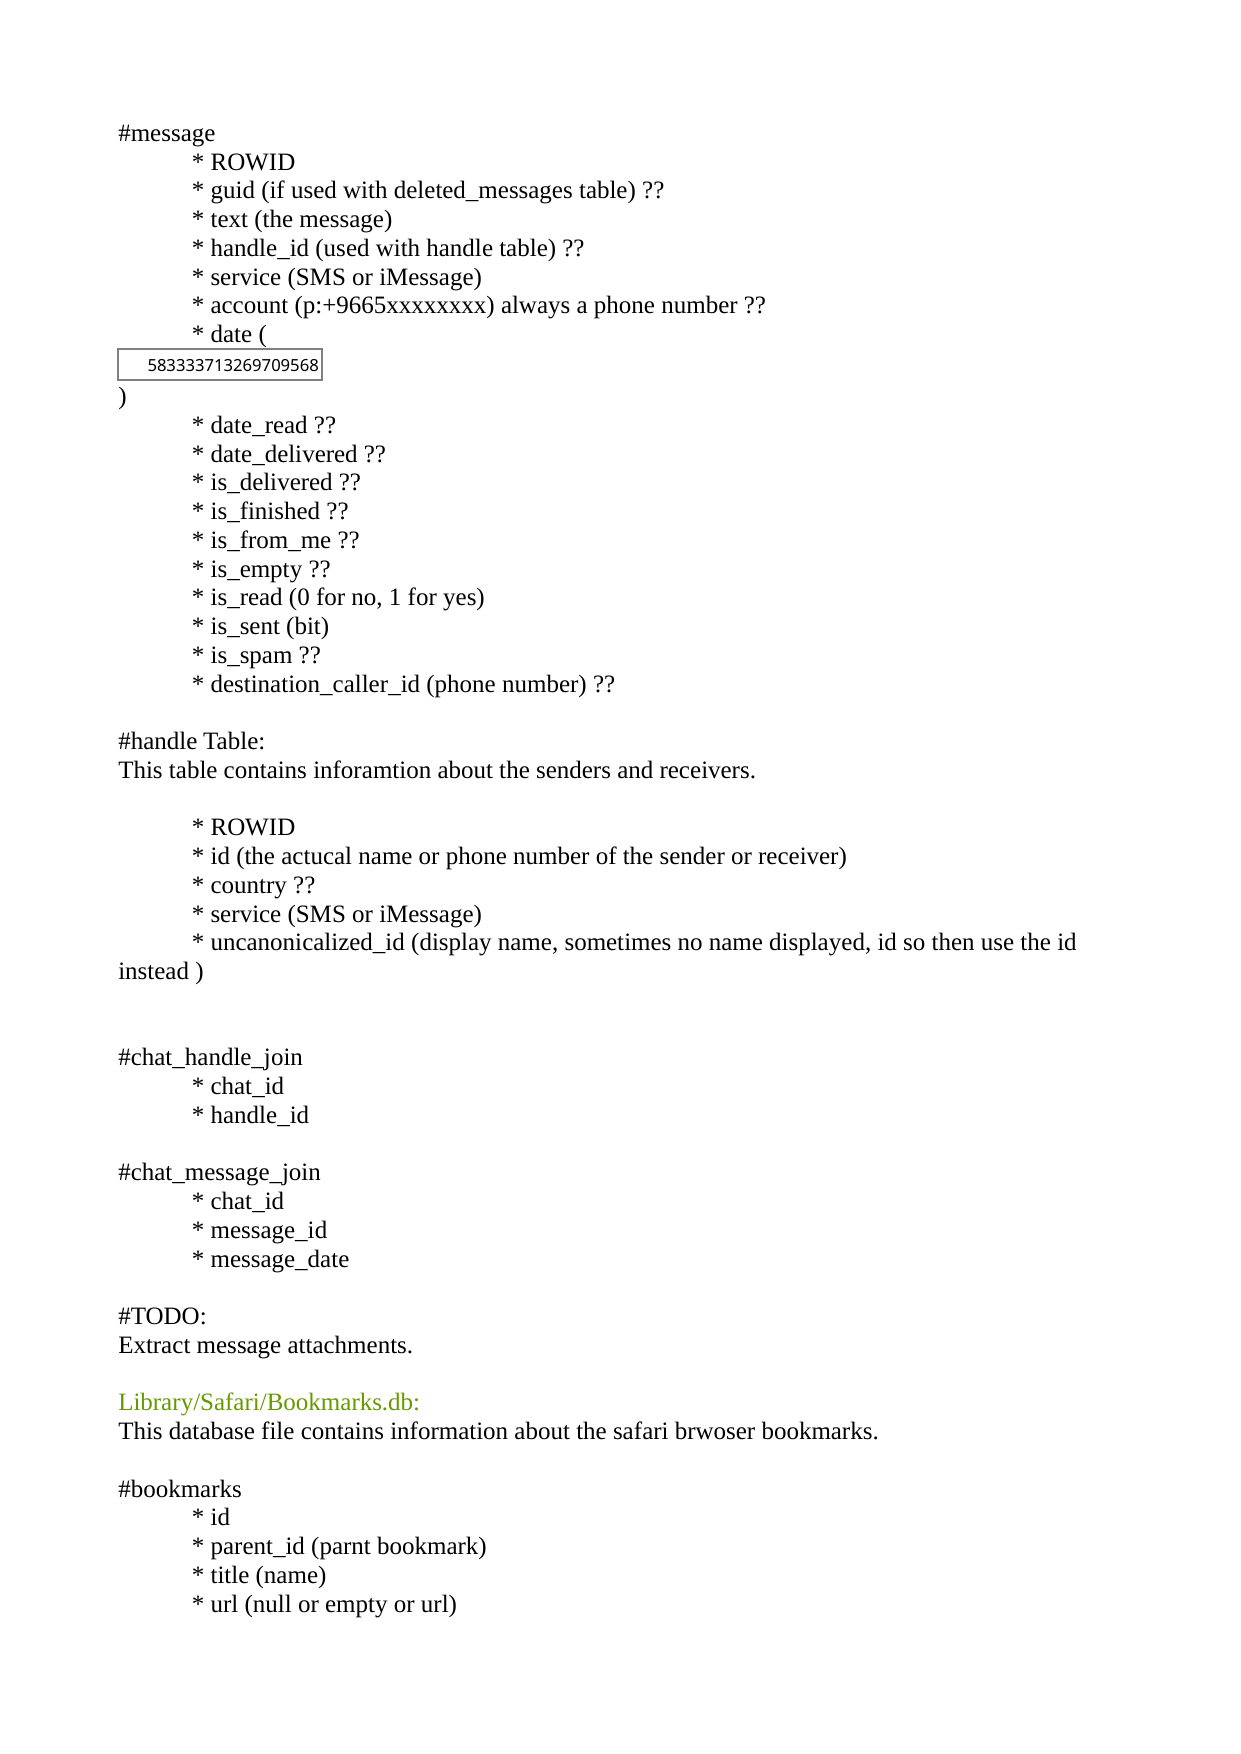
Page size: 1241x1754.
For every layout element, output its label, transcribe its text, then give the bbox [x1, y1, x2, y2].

text * date ( [118, 319, 1122, 348]
text * message_id [118, 1215, 1122, 1244]
text * chat_id [118, 1186, 1122, 1215]
text * url (null or empty or url) [118, 1589, 1122, 1617]
text #handle Table: [118, 726, 1122, 755]
text * destination_caller_id (phone number) ?? [118, 669, 1122, 697]
text * service (SMS or iMessage) [118, 899, 1122, 927]
text * is_spam ?? [118, 640, 1122, 669]
text * id [118, 1502, 1122, 1531]
text * is_delivered ?? [118, 467, 1122, 496]
text * date_read ?? [118, 410, 1122, 439]
text * is_read (0 for no, 1 for yes) [118, 582, 1122, 611]
text * service (SMS or iMessage) [118, 262, 1122, 291]
text * is_sent (bit) [118, 611, 1122, 640]
text Extract message attachments. [118, 1330, 1122, 1359]
text * chat_id [118, 1071, 1122, 1100]
text * handle_id [118, 1100, 1122, 1129]
text * country ?? [118, 870, 1122, 899]
text * is_empty ?? [118, 554, 1122, 582]
text * text (the message) [118, 204, 1122, 233]
text This table contains inforamtion about the senders and receivers. [118, 755, 1122, 784]
text Library/Safari/Bookmarks.db: [118, 1387, 1122, 1416]
text * guid (if used with deleted_messages table) ?? [118, 176, 1122, 204]
text * id (the actucal name or phone number of the sender or receiver) [118, 841, 1122, 870]
text * date_delivered ?? [118, 439, 1122, 467]
text This database file contains information about the safari brwoser bookmarks. [118, 1416, 1122, 1445]
text #chat_message_join [118, 1157, 1122, 1186]
text ) [118, 381, 1122, 410]
text #TODO: [118, 1301, 1122, 1330]
text * parent_id (parnt bookmark) [118, 1531, 1122, 1560]
table_header 583333713269709568 [119, 350, 321, 379]
text * ROWID [118, 147, 1122, 176]
text #bookmarks [118, 1474, 1122, 1502]
text * message_date [118, 1244, 1122, 1272]
text * title (name) [118, 1560, 1122, 1589]
text #message [118, 118, 1122, 147]
text * uncanonicalized_id (display name, sometimes no name displayed, id so then use the id instead ) [118, 927, 1122, 985]
text * account (p:+9665xxxxxxxx) always a phone number ?? [118, 291, 1122, 319]
text #chat_handle_join [118, 1042, 1122, 1071]
text * ROWID [118, 812, 1122, 841]
text * is_finished ?? [118, 496, 1122, 525]
text * is_from_me ?? [118, 525, 1122, 554]
text * handle_id (used with handle table) ?? [118, 233, 1122, 262]
